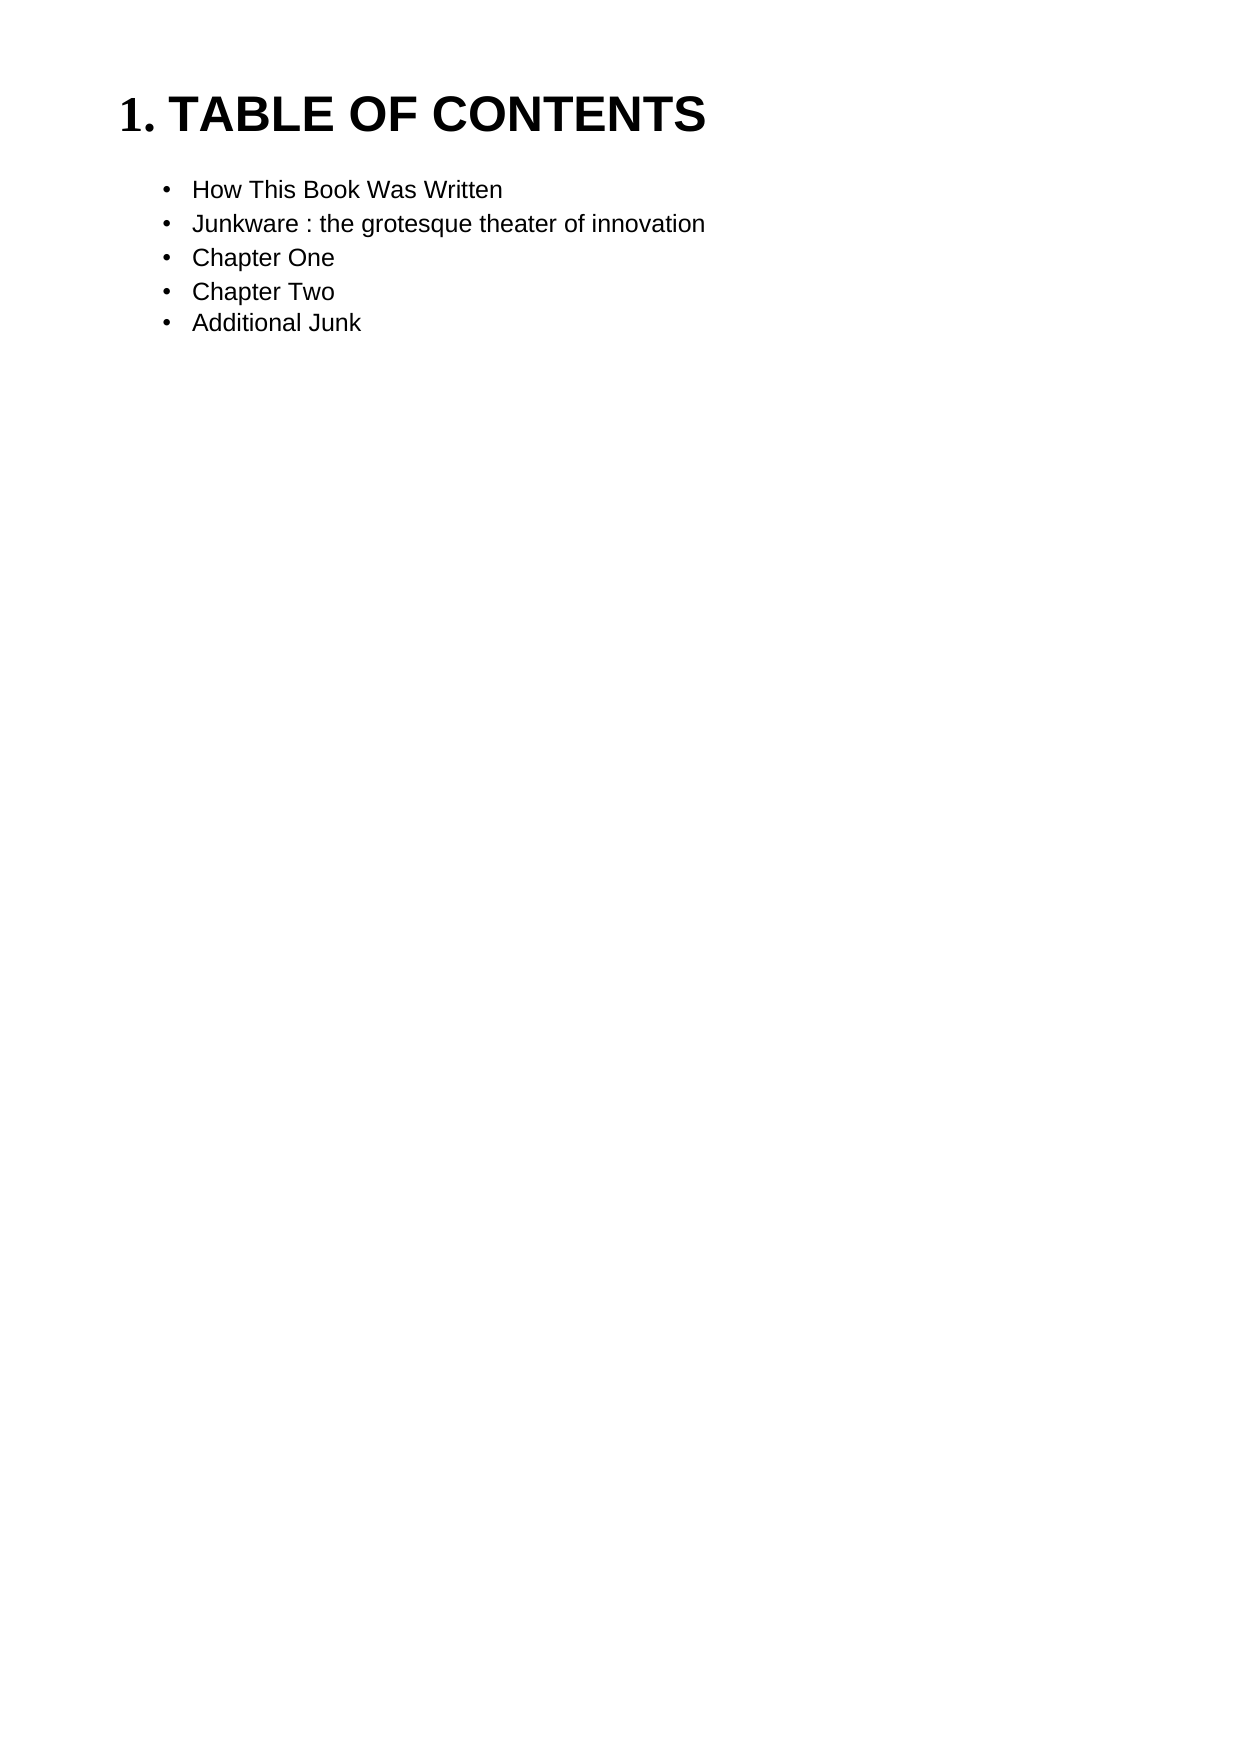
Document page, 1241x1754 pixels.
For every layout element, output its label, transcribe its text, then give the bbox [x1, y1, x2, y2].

list How This Book Was Written [162, 171, 1181, 205]
list Chapter Two [162, 273, 1181, 308]
list Chapter One [162, 239, 1181, 273]
list Additional Junk [162, 308, 1181, 336]
list Junkware : the grotesque theater of innovation [162, 205, 1181, 239]
subtitle 1. Table of Contents [118, 84, 1181, 142]
